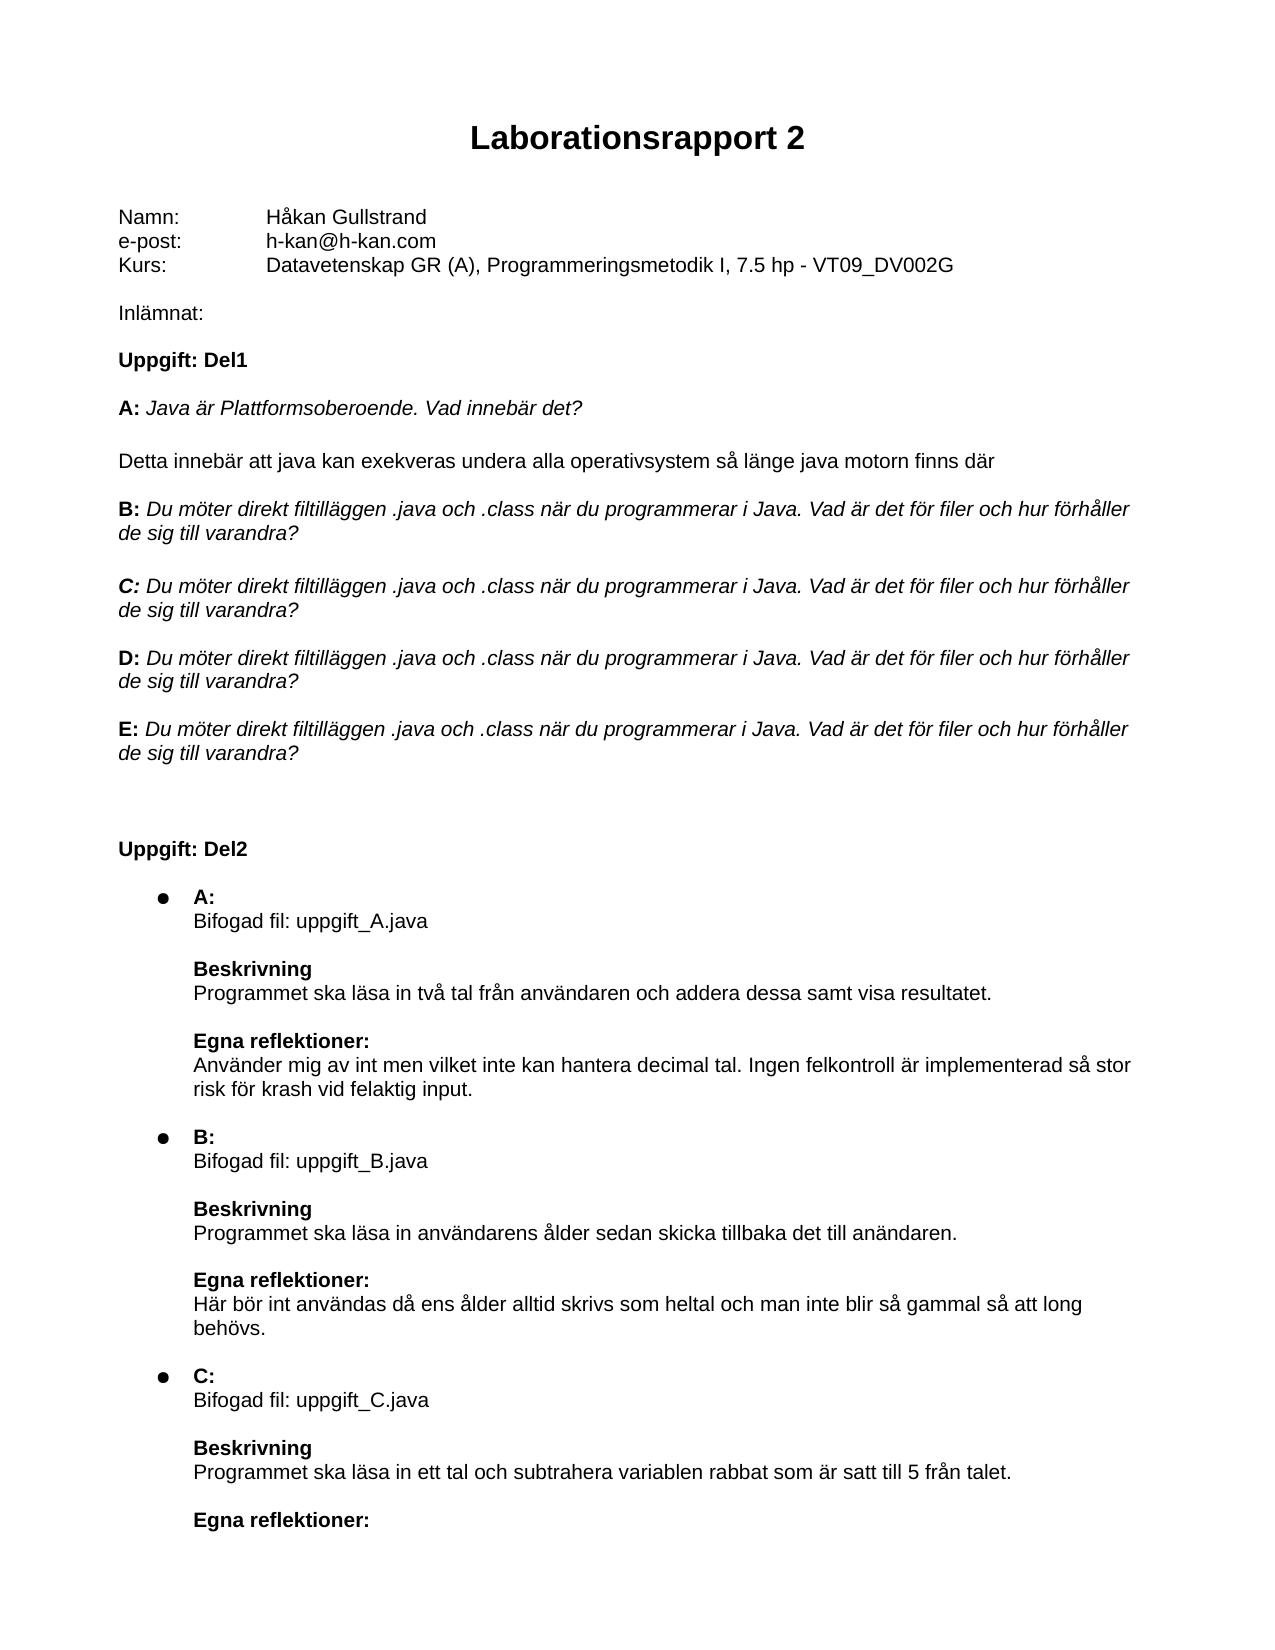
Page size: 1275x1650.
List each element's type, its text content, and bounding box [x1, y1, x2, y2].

list A: Bifogad fil: uppgift_A.java Beskrivning Programmet ska läsa in två tal från användaren och addera dessa samt visa resultatet. Egna reflektioner: Använder mig av int men vilket inte kan hantera decimal tal. Ingen felkontroll är implementerad så stor risk för krash vid felaktig input. [156, 885, 1157, 1101]
text Laborationsrapport 2 [118, 118, 1157, 157]
text Uppgift: Del2 [118, 837, 1157, 861]
text Inlämnat: [118, 300, 1157, 348]
text E: Du möter direkt filtilläggen .java och .class när du programmerar i Java. Vad är det för filer och hur förhåller de sig till varandra? [118, 717, 1157, 765]
text Namn: Håkan Gullstrand e-post: h-kan@h-kan.com Kurs: Datavetenskap GR (A), Programmeringsmetodik I, 7.5 hp - VT09_DV002G [118, 157, 1157, 276]
text C: Du möter direkt filtilläggen .java och .class när du programmerar i Java. Vad är det för filer och hur förhåller de sig till varandra? [118, 573, 1157, 621]
text Uppgift: Del1 [118, 348, 1157, 396]
text B: Du möter direkt filtilläggen .java och .class när du programmerar i Java. Vad är det för filer och hur förhåller de sig till varandra? [118, 497, 1157, 545]
list B: Bifogad fil: uppgift_B.java Beskrivning Programmet ska läsa in användarens ålder sedan skicka tillbaka det till anändaren. Egna reflektioner: Här bör int användas då ens ålder alltid skrivs som heltal och man inte blir så gammal så att long behövs. [156, 1124, 1157, 1340]
list C: Bifogad fil: uppgift_C.java Beskrivning Programmet ska läsa in ett tal och subtrahera variablen rabbat som är satt till 5 från talet. Egna reflektioner: [156, 1364, 1157, 1532]
text D: Du möter direkt filtilläggen .java och .class när du programmerar i Java. Vad är det för filer och hur förhåller de sig till varandra? [118, 645, 1157, 693]
text Detta innebär att java kan exekveras undera alla operativsystem så länge java motorn finns där [118, 449, 1157, 473]
text A: Java är Plattformsoberoende. Vad innebär det? [118, 396, 1157, 420]
